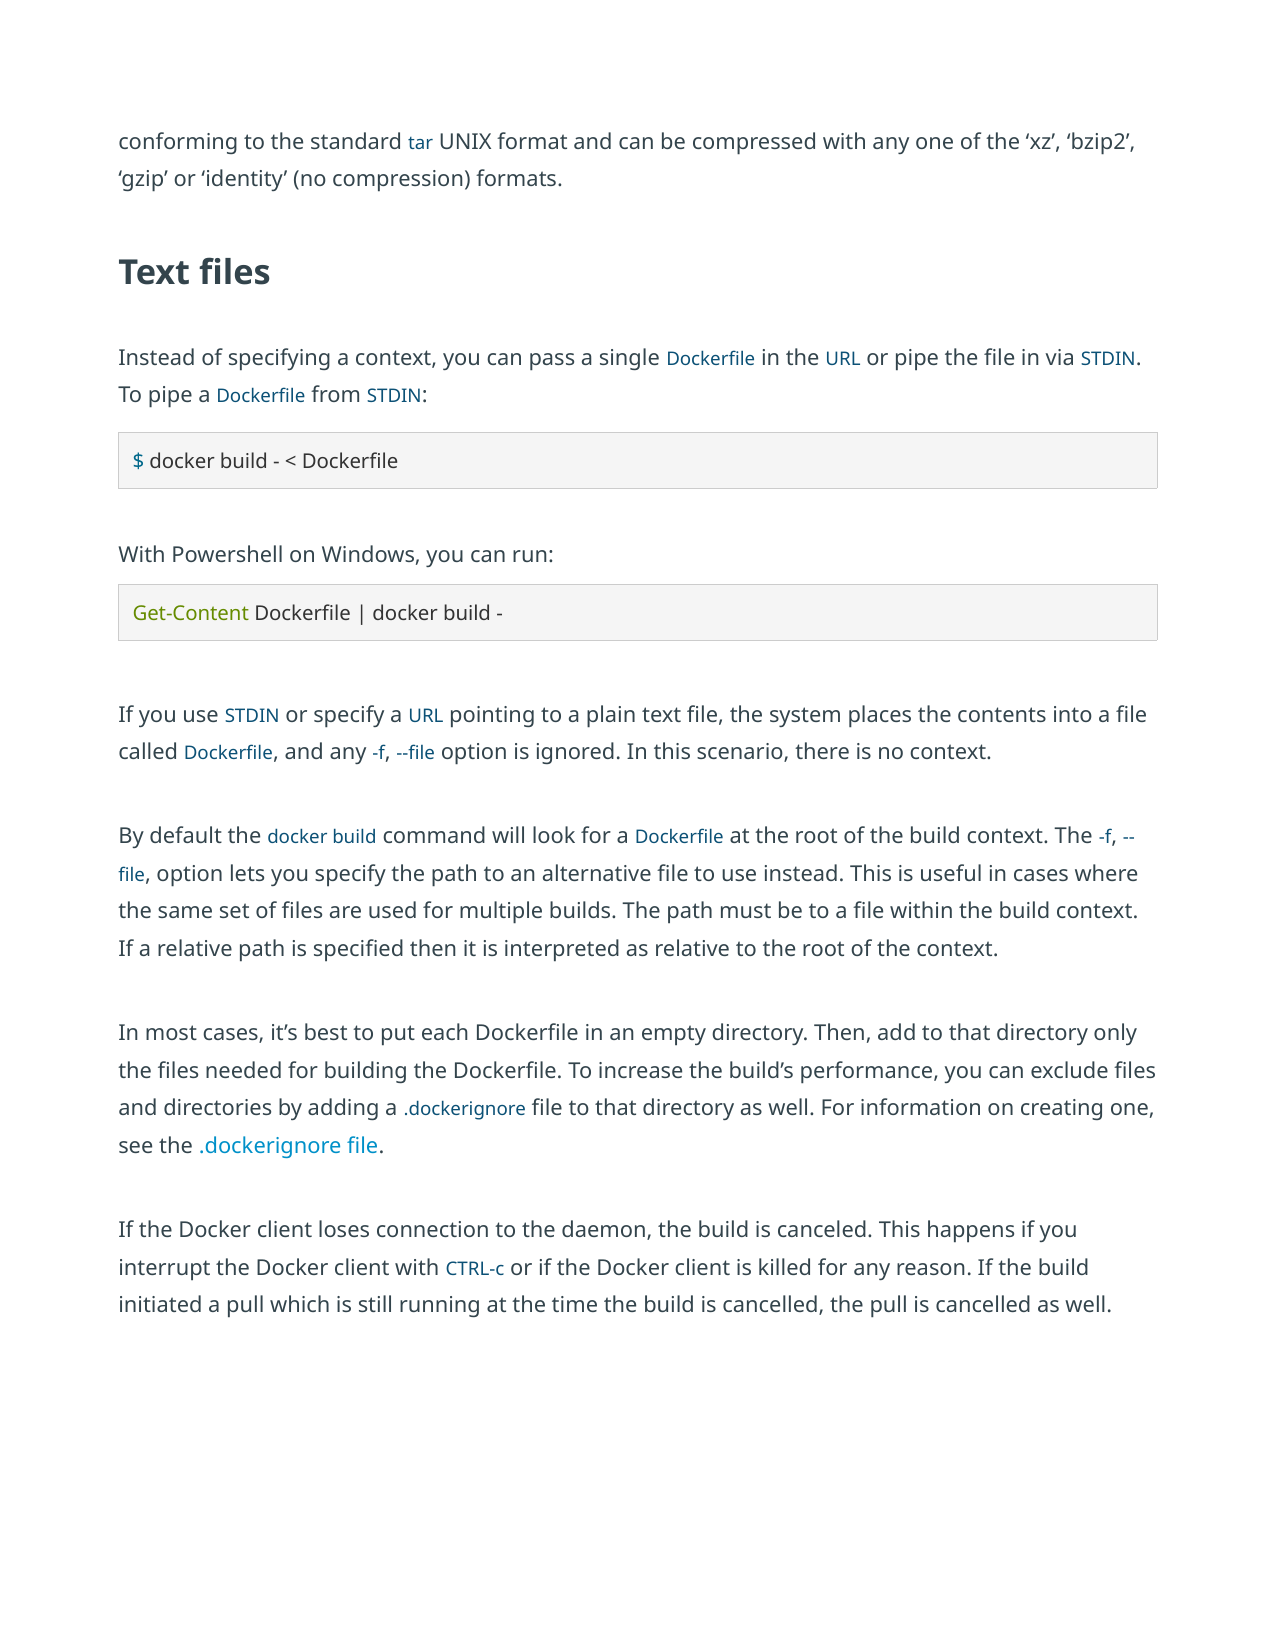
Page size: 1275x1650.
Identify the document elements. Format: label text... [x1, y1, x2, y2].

subtitle Text files [118, 248, 1157, 295]
text By default the docker build command will look for a Dockerfile at the root of the build context. The -f, --file, option lets you specify the path to an alternative file to use instead. This is useful in cases where the same set of files are used for multiple builds. The path must be to a file within the build context. If a relative path is specified then it is interpreted as relative to the root of the context. [118, 813, 1157, 963]
text In most cases, it’s best to put each Dockerfile in an empty directory. Then, add to that directory only the files needed for building the Dockerfile. To increase the build’s performance, you can exclude files and directories by adding a .dockerignore file to that directory as well. For information on creating one, see the .dockerignore file. [118, 1009, 1157, 1159]
text Instead of specifying a context, you can pass a single Dockerfile in the URL or pipe the file in via STDIN. To pipe a Dockerfile from STDIN: [118, 334, 1157, 409]
text Get-Content Dockerfile | docker build - [119, 585, 1157, 640]
text conforming to the standard tar UNIX format and can be compressed with any one of the ‘xz’, ‘bzip2’, ‘gzip’ or ‘identity’ (no compression) formats. [118, 118, 1157, 193]
text With Powershell on Windows, you can run: [118, 531, 1157, 568]
text If the Docker client loses connection to the daemon, the build is canceled. This happens if you interrupt the Docker client with CTRL-c or if the Docker client is killed for any reason. If the build initiated a pull which is still running at the time the build is cancelled, the pull is cancelled as well. [118, 1206, 1157, 1319]
text $ docker build - < Dockerfile [119, 433, 1157, 488]
text If you use STDIN or specify a URL pointing to a plain text file, the system places the contents into a file called Dockerfile, and any -f, --file option is ignored. In this scenario, there is no context. [118, 691, 1157, 766]
